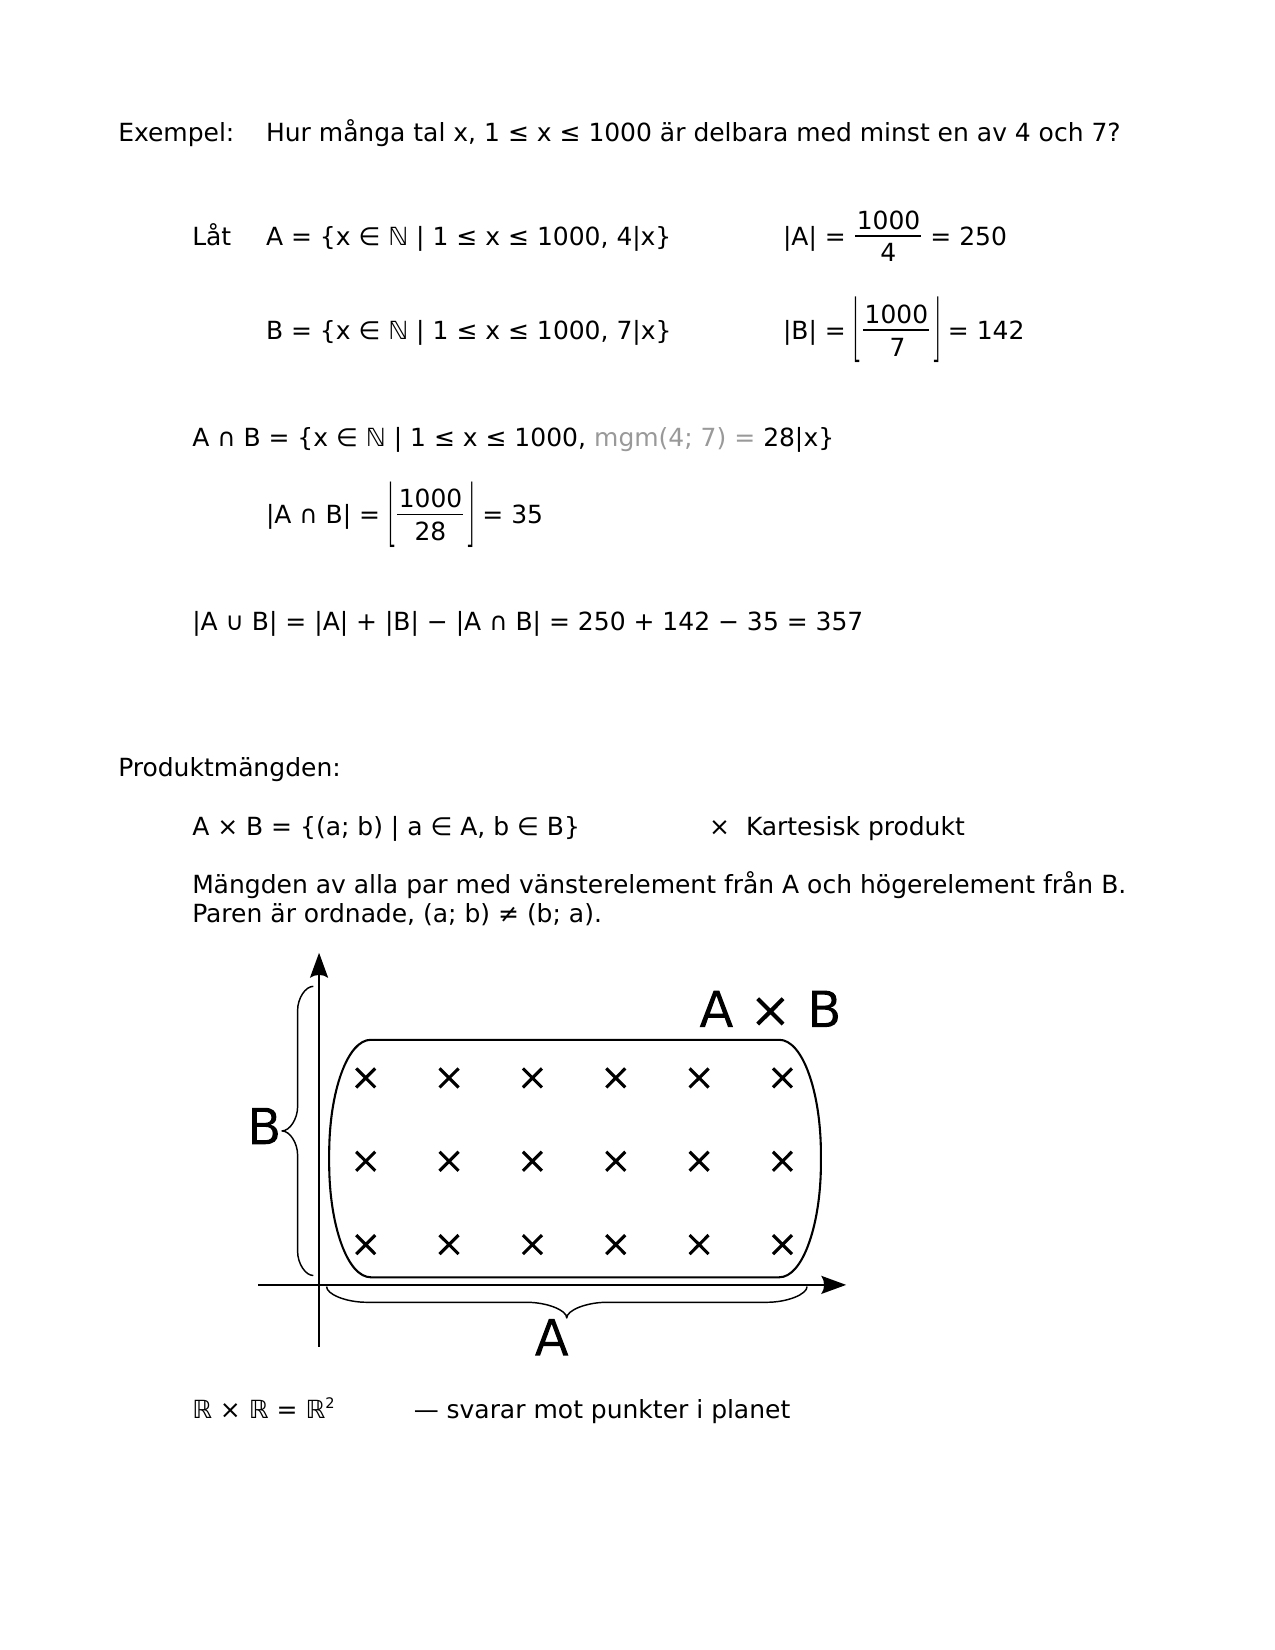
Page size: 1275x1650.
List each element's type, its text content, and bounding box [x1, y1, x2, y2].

text ℝ × ℝ = ℝ2 — svarar mot punkter i planet [118, 1395, 1157, 1424]
text Låt A = {x ∈ ℕ | 1 ≤ x ≤ 1000, 4|x} |A| = = 250 [118, 206, 1157, 267]
text |A ∩ B| = = 35 [118, 481, 1157, 549]
text B = {x ∈ ℕ | 1 ≤ x ≤ 1000, 7|x} |B| = = 142 [118, 296, 1157, 364]
text Produktmängden: [118, 753, 1157, 782]
text Paren är ordnade, (a; b) ≠ (b; a). [118, 899, 1157, 928]
text A ∩ B = {x ∈ ℕ | 1 ≤ x ≤ 1000, mgm(4; 7) = 28|x} [118, 423, 1157, 452]
text |A ∪ B| = |A| + |B| − |A ∩ B| = 250 + 142 − 35 = 357 [118, 607, 1157, 637]
text Mängden av alla par med vänsterelement från A och högerelement från B. [118, 870, 1157, 899]
text Exempel: Hur många tal x, 1 ≤ x ≤ 1000 är delbara med minst en av 4 och 7? [118, 118, 1157, 147]
text A × B = {(a; b) | a ∈ A, b ∈ B} × Kartesisk produkt [118, 812, 1157, 841]
